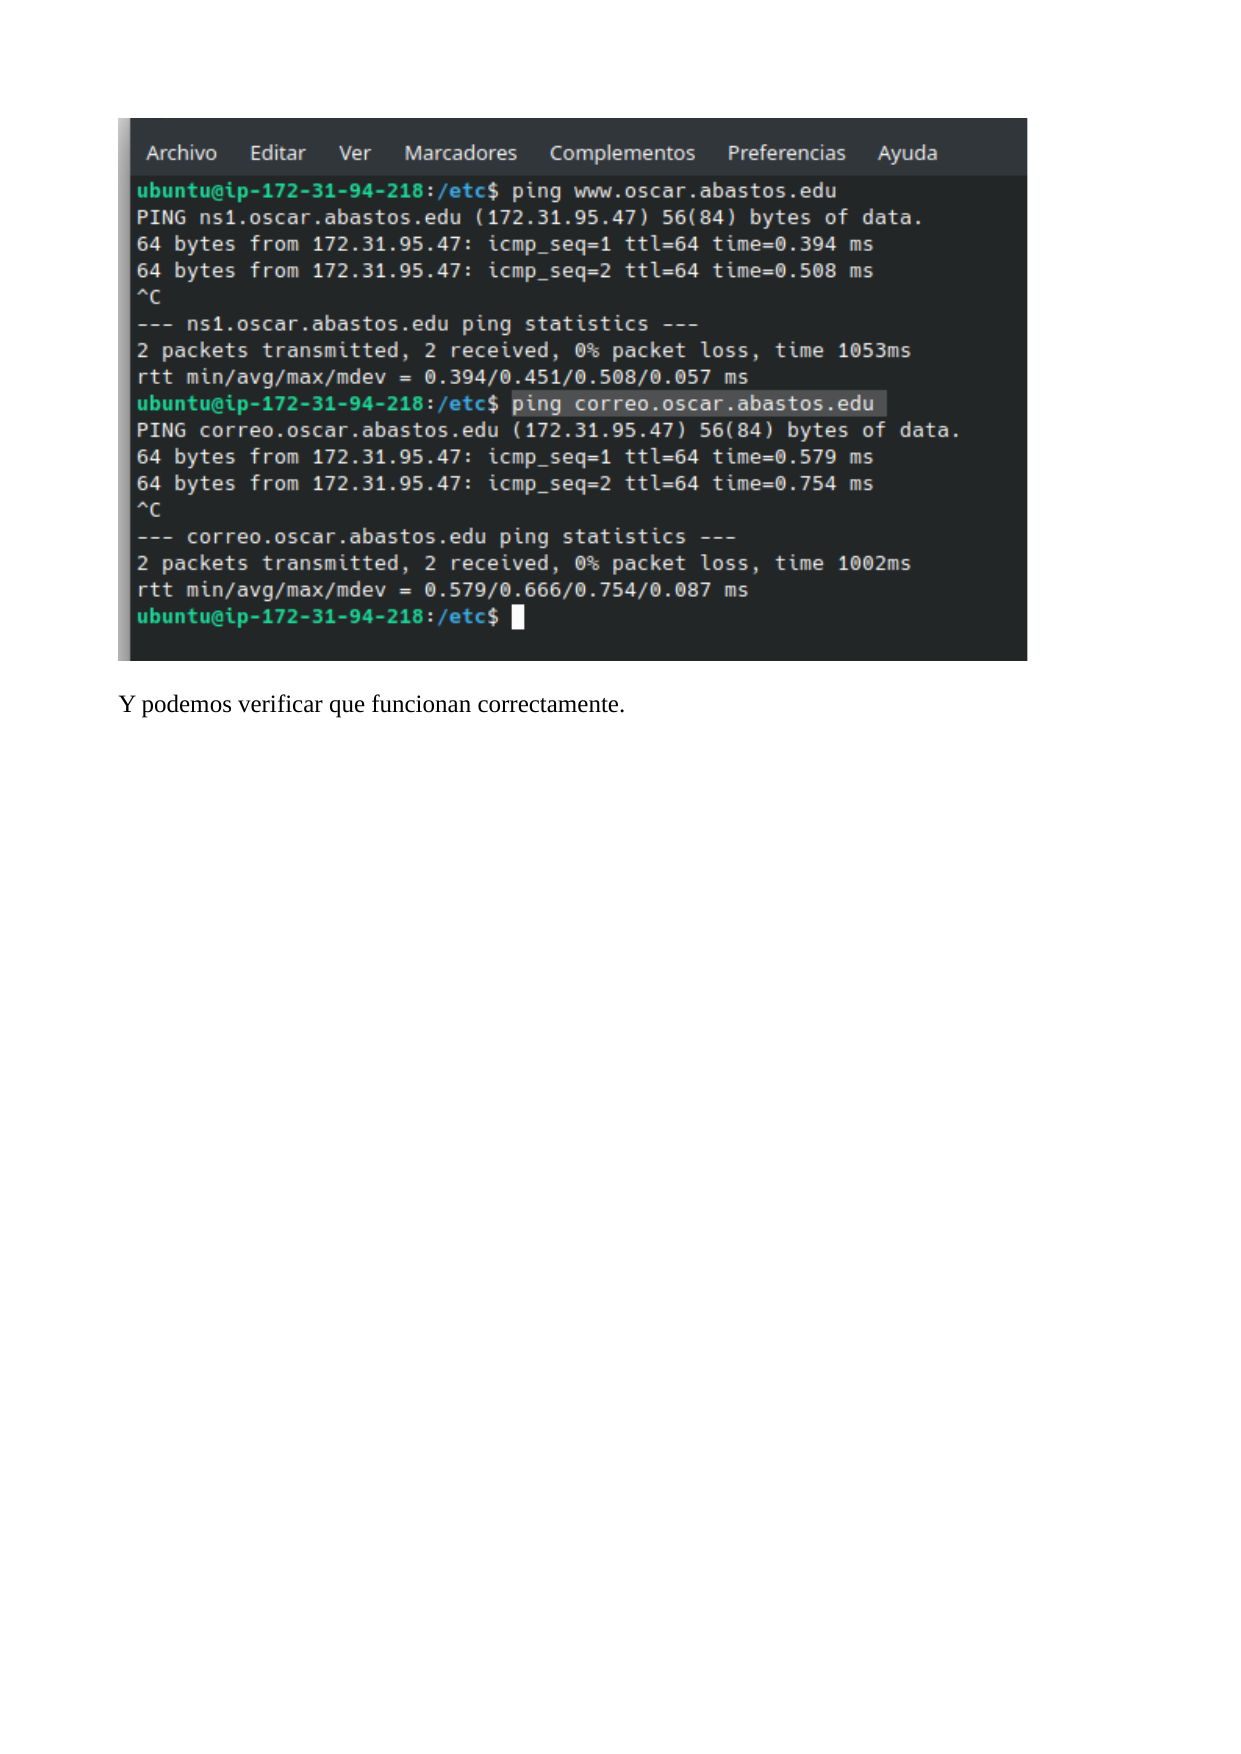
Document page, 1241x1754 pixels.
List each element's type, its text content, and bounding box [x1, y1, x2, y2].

text Y podemos verificar que funcionan correctamente. [118, 689, 1122, 718]
picture [118, 118, 1028, 661]
